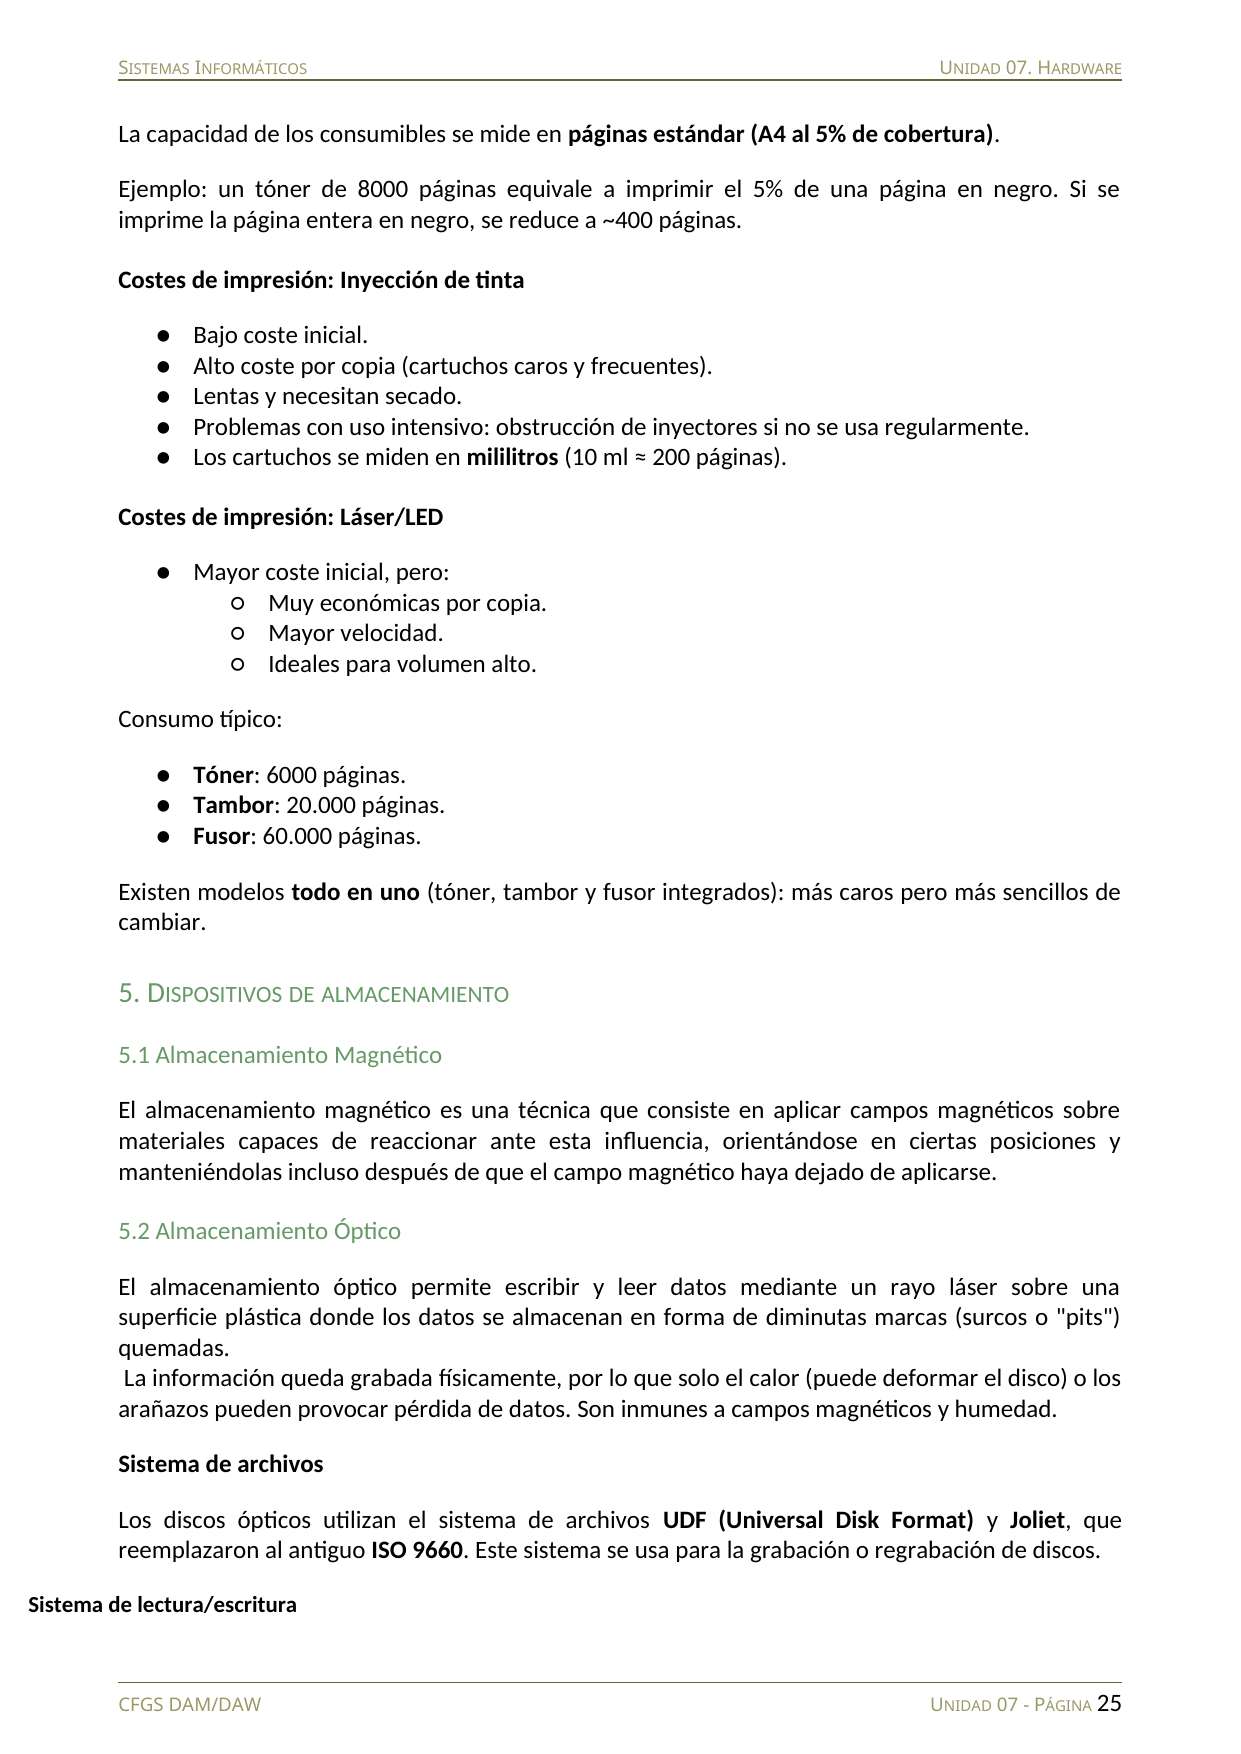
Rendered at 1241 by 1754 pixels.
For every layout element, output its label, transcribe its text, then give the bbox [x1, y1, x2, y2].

list Problemas con uso intensivo: obstrucción de inyectores si no se usa regularmente. [156, 411, 1122, 441]
list Lentas y necesitan secado. [156, 380, 1122, 411]
text La capacidad de los consumibles se mide en páginas estándar (A4 al 5% de cobertura). [118, 118, 1122, 148]
list Ideales para volumen alto. [231, 648, 1122, 679]
list Muy económicas por copia. [231, 587, 1122, 618]
subtitle 5.2 Almacenamiento Óptico [118, 1215, 1122, 1246]
subtitle 5. Dispositivos de almacenamiento [118, 974, 1122, 1010]
list Alto coste por copia (cartuchos caros y frecuentes). [156, 350, 1122, 380]
text Costes de impresión: Láser/LED [118, 501, 1122, 532]
list Bajo coste inicial. [156, 319, 1122, 350]
list Los cartuchos se miden en mililitros (10 ml ≈ 200 páginas). [156, 441, 1122, 472]
text Los discos ópticos utilizan el sistema de archivos UDF (Universal Disk Format) y Joliet, que reemplazaron al antiguo ISO 9660. Este sistema se usa para la grabación o regrabación de discos. [118, 1504, 1122, 1565]
text El almacenamiento magnético es una técnica que consiste en aplicar campos magnéticos sobre materiales capaces de reaccionar ante esta influencia, orientándose en ciertas posiciones y manteniéndolas incluso después de que el campo magnético haya dejado de aplicarse. [118, 1094, 1122, 1186]
subtitle 5.1 Almacenamiento Magnético [118, 1039, 1122, 1069]
text Ejemplo: un tóner de 8000 páginas equivale a imprimir el 5% de una página en negro. Si se imprime la página entera en negro, se reduce a ~400 páginas. [118, 173, 1122, 234]
list Mayor coste inicial, pero: [156, 557, 1122, 587]
text El almacenamiento óptico permite escribir y leer datos mediante un rayo láser sobre una superficie plástica donde los datos se almacenan en forma de diminutas marcas (surcos o "pits") quemadas. La información queda grabada físicamente, por lo que solo el calor (puede deformar el disco) o los arañazos pueden provocar pérdida de datos. Son inmunes a campos magnéticos y humedad. [118, 1271, 1122, 1423]
text Existen modelos todo en uno (tóner, tambor y fusor integrados): más caros pero más sencillos de cambiar. [118, 876, 1122, 937]
list Mayor velocidad. [231, 618, 1122, 648]
text Costes de impresión: Inyección de tinta [118, 264, 1122, 294]
text Sistema de archivos [118, 1448, 1122, 1479]
subtitle Sistema de lectura/escritura [28, 1590, 1122, 1618]
text Consumo típico: [118, 704, 1122, 734]
list Fusor: 60.000 páginas. [156, 820, 1122, 851]
list Tambor: 20.000 páginas. [156, 790, 1122, 820]
list Tóner: 6000 páginas. [156, 759, 1122, 790]
